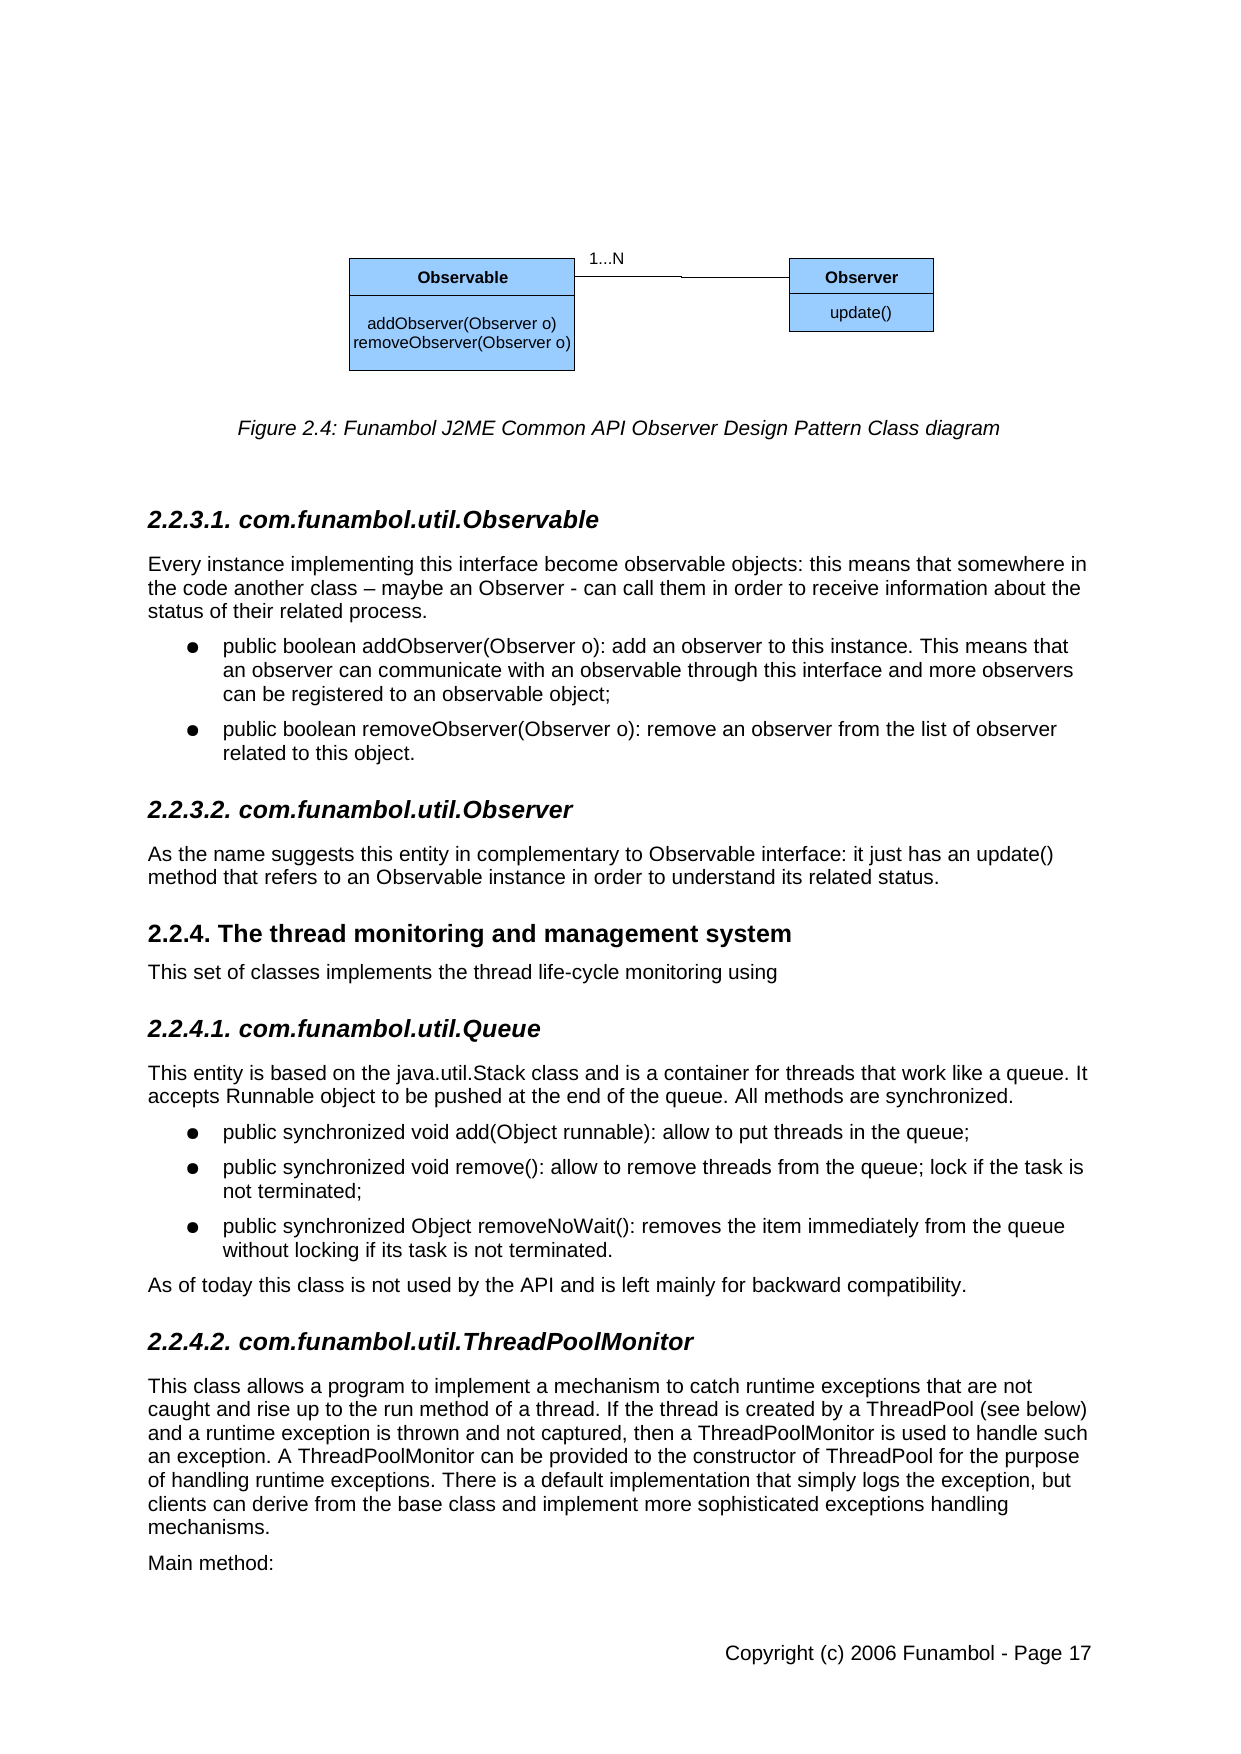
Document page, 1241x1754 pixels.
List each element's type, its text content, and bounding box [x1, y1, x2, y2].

text Main method: [148, 1551, 1093, 1574]
subtitle The thread monitoring and management system [148, 920, 1093, 948]
subtitle com.funambol.util.ThreadPoolMonitor [148, 1328, 1093, 1356]
text This entity is based on the java.util.Stack class and is a container for threads that work like a queue. It accepts Runnable object to be pushed at the end of the queue. All methods are synchronized. [148, 1061, 1093, 1108]
text As the name suggests this entity in complementary to Observable interface: it just has an update() method that refers to an Observable instance in order to understand its related status. [148, 842, 1093, 889]
subtitle com.funambol.util.Queue [148, 1015, 1093, 1043]
subtitle com.funambol.util.Observer [148, 796, 1093, 823]
list public synchronized void add(Object runnable): allow to put threads in the queue; [185, 1120, 1093, 1144]
text Figure 2.4: Funambol J2ME Common API Observer Design Pattern Class diagram [148, 189, 1093, 440]
list public boolean removeObserver(Observer o): remove an observer from the list of observer related to this object. [185, 717, 1093, 764]
text As of today this class is not used by the API and is left mainly for backward compatibility. [148, 1273, 1093, 1297]
list public synchronized Object removeNoWait(): removes the item immediately from the queue without locking if its task is not terminated. [185, 1214, 1093, 1262]
text This class allows a program to implement a mechanism to catch runtime exceptions that are not caught and rise up to the run method of a thread. If the thread is created by a ThreadPool (see below) and a runtime exception is thrown and not captured, then a ThreadPoolMonitor is used to handle such an exception. A ThreadPoolMonitor can be provided to the constructor of ThreadPool for the purpose of handling runtime exceptions. There is a default implementation that simply logs the exception, but clients can derive from the base class and implement more sophisticated exceptions handling mechanisms. [148, 1374, 1093, 1539]
subtitle com.funambol.util.Observable [148, 506, 1093, 534]
list public synchronized void remove(): allow to remove threads from the queue; lock if the task is not terminated; [185, 1156, 1093, 1203]
text This set of classes implements the thread life-cycle monitoring using [148, 960, 1093, 984]
text Every instance implementing this interface become observable objects: this means that somewhere in the code another class – maybe an Observer - can call them in order to receive information about the status of their related process. [148, 552, 1093, 623]
list public boolean addObserver(Observer o): add an observer to this instance. This means that an observer can communicate with an observable through this interface and more observers can be registered to an observable object; [185, 635, 1093, 706]
